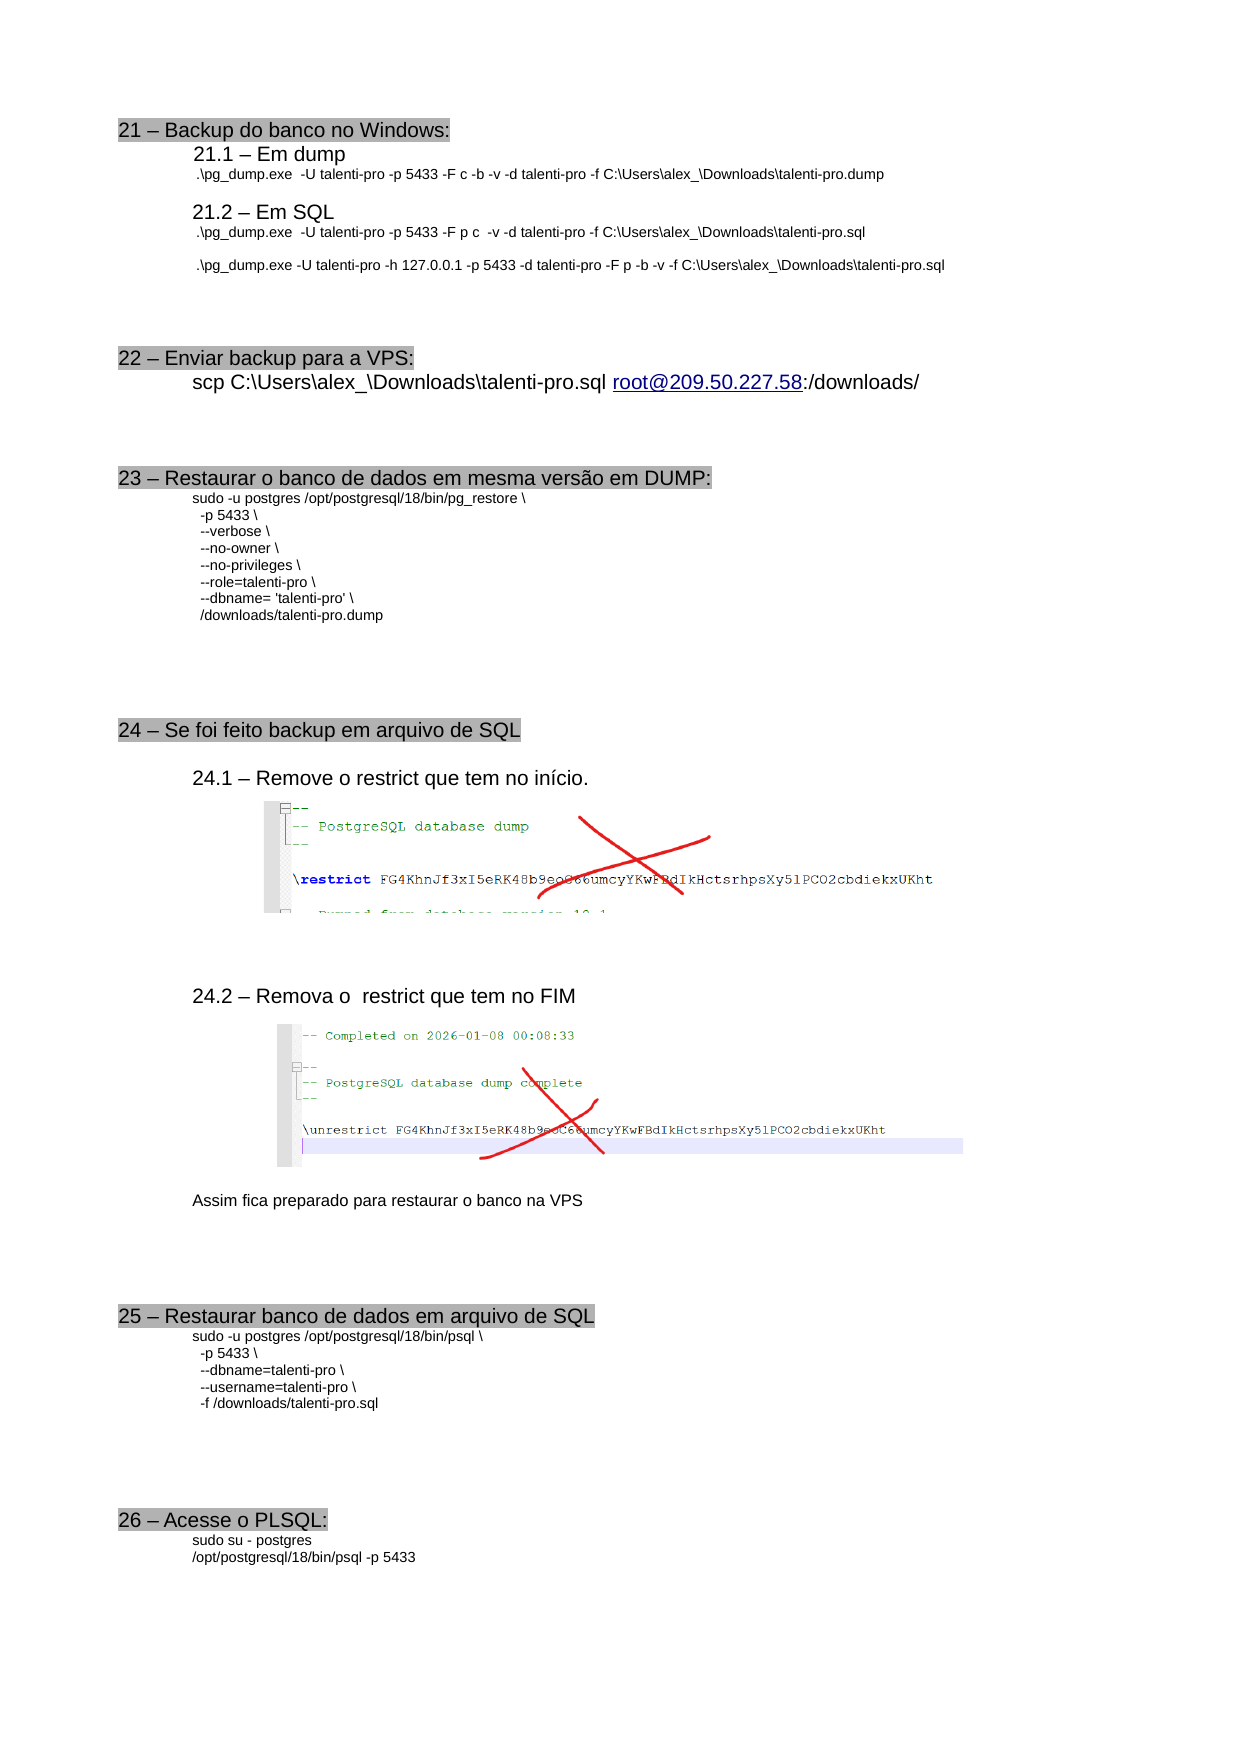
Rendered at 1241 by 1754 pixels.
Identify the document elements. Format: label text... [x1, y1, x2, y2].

picture [263, 801, 977, 913]
text --role=talenti-pro \ [192, 573, 1122, 590]
text -p 5433 \ [192, 506, 1122, 523]
text scp C:\Users\alex_\Downloads\talenti-pro.sql root@209.50.227.58:/downloads/ [192, 370, 1122, 394]
text .\pg_dump.exe -U talenti-pro -h 127.0.0.1 -p 5433 -d talenti-pro -F p -b -v -f C:\Users\alex_\Downloads\talenti-pro.sql [192, 257, 1122, 274]
text /downloads/talenti-pro.dump [192, 607, 1122, 624]
text --verbose \ [192, 523, 1122, 540]
text --dbname= 'talenti-pro' \ [192, 590, 1122, 607]
text 23 – Restaurar o banco de dados em mesma versão em DUMP: [118, 466, 1122, 489]
text 24.1 – Remove o restrict que tem no início. [192, 766, 1122, 790]
text sudo su - postgres [192, 1531, 1122, 1548]
text --dbname=talenti-pro \ [192, 1362, 1122, 1378]
text 25 – Restaurar banco de dados em arquivo de SQL [118, 1304, 1122, 1328]
text --no-privileges \ [192, 557, 1122, 573]
picture [277, 1024, 964, 1167]
text 21.2 – Em SQL [192, 199, 1122, 223]
text 21.1 – Em dump [118, 142, 1122, 166]
text 26 – Acesse o PLSQL: [118, 1507, 1122, 1531]
text sudo -u postgres /opt/postgresql/18/bin/psql \ [192, 1328, 1122, 1345]
text 24 – Se foi feito backup em arquivo de SQL [118, 718, 1122, 742]
text -f /downloads/talenti-pro.sql [192, 1395, 1122, 1412]
text --no-owner \ [192, 540, 1122, 557]
text .\pg_dump.exe -U talenti-pro -p 5433 -F p c -v -d talenti-pro -f C:\Users\alex_\Downloads\talenti-pro.sql [192, 223, 1122, 240]
text 24.2 – Remova o restrict que tem no FIM [192, 983, 1122, 1007]
text sudo -u postgres /opt/postgresql/18/bin/pg_restore \ [192, 489, 1122, 506]
text --username=talenti-pro \ [192, 1378, 1122, 1395]
text Assim fica preparado para restaurar o banco na VPS [192, 1190, 1122, 1209]
text .\pg_dump.exe -U talenti-pro -p 5433 -F c -b -v -d talenti-pro -f C:\Users\alex_\Downloads\talenti-pro.dump [192, 166, 1122, 183]
text -p 5433 \ [192, 1345, 1122, 1362]
text 22 – Enviar backup para a VPS: [118, 346, 1122, 370]
text 21 – Backup do banco no Windows: [118, 118, 1122, 142]
text /opt/postgresql/18/bin/psql -p 5433 [192, 1548, 1122, 1565]
